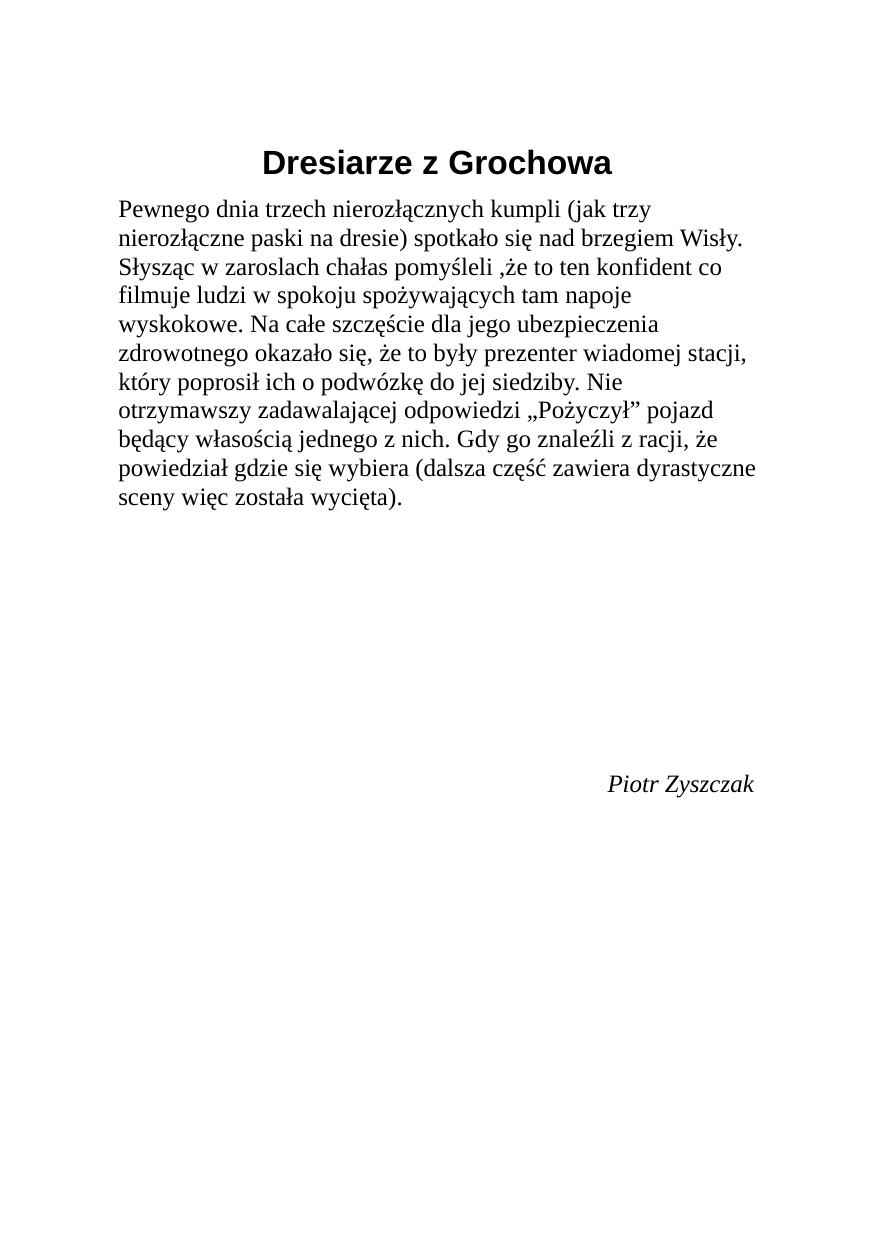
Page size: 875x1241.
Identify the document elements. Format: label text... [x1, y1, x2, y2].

text Piotr Zyszczak [118, 769, 756, 798]
subtitle Dresiarze z Grochowa [118, 143, 756, 182]
text Pewnego dnia trzech nierozłącznych kumpli (jak trzy nierozłączne paski na dresie) spotkało się nad brzegiem Wisły. Słysząc w zaroslach chałas pomyśleli ,że to ten konfident co filmuje ludzi w spokoju spożywających tam napoje wyskokowe. Na całe szczęście dla jego ubezpieczenia zdrowotnego okazało się, że to były prezenter wiadomej stacji, który poprosił ich o podwózkę do jej siedziby. Nie otrzymawszy zadawalającej odpowiedzi „Pożyczył” pojazd będący własością jednego z nich. Gdy go znaleźli z racji, że powiedział gdzie się wybiera (dalsza część zawiera dyrastyczne sceny więc została wycięta). [118, 194, 756, 511]
